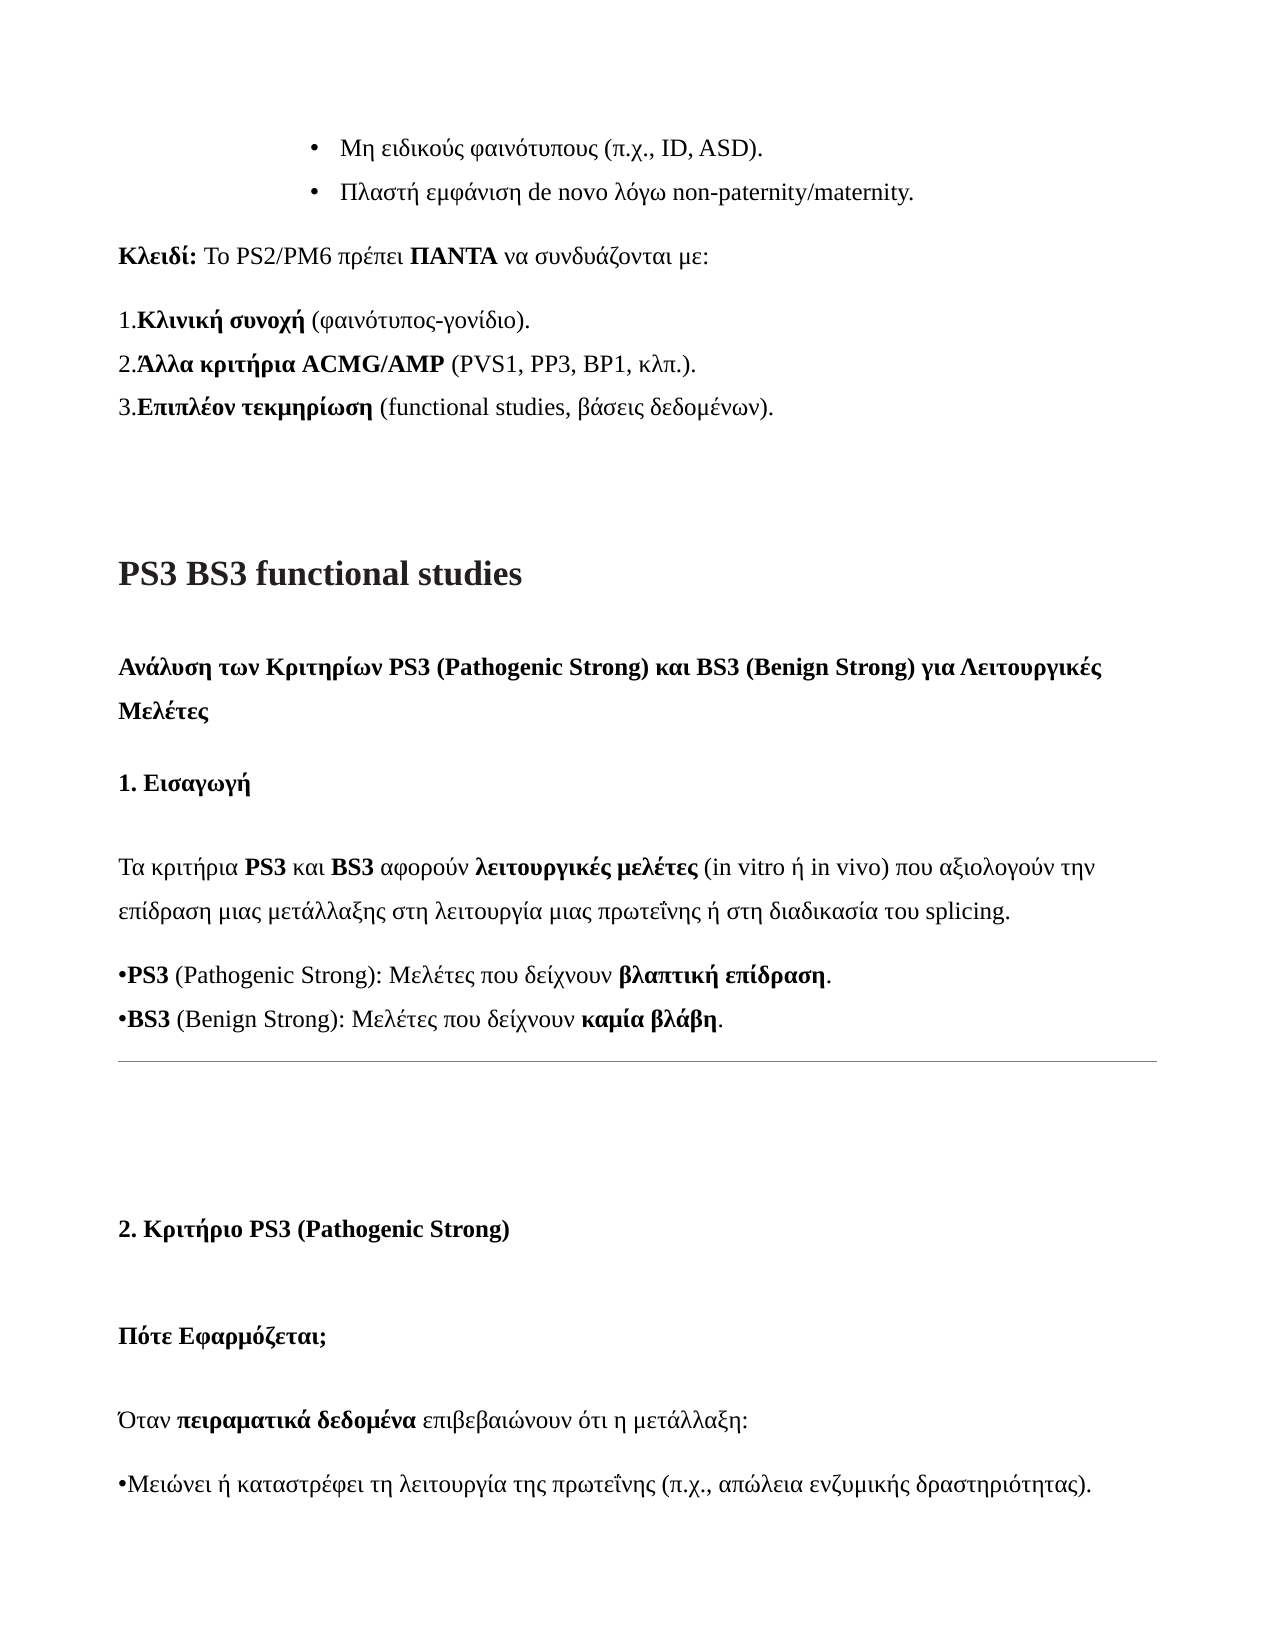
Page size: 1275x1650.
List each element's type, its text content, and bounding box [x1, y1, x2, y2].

subtitle Ανάλυση των Κριτηρίων PS3 (Pathogenic Strong) και BS3 (Benign Strong) για Λειτουργικές Μελέτες [118, 637, 1157, 724]
list Μη ειδικούς φαινότυπους (π.χ., ID, ASD). [310, 118, 1157, 162]
list Επιπλέον τεκμηρίωση (functional studies, βάσεις δεδομένων). [118, 377, 1157, 421]
subtitle 2. Κριτήριο PS3 (Pathogenic Strong) [118, 1214, 1157, 1243]
list Μειώνει ή καταστρέφει τη λειτουργία της πρωτεΐνης (π.χ., απώλεια ενζυμικής δραστηριότητας). [118, 1454, 1157, 1498]
text Τα κριτήρια PS3 και BS3 αφορούν λειτουργικές μελέτες (in vitro ή in vivo) που αξιολογούν την επίδραση μιας μετάλλαξης στη λειτουργία μιας πρωτεΐνης ή στη διαδικασία του splicing. [118, 837, 1157, 924]
subtitle 1. Εισαγωγή [118, 753, 1157, 796]
text Κλειδί: Το PS2/PM6 πρέπει ΠΑΝΤΑ να συνδυάζονται με: [118, 226, 1157, 270]
list PS3 (Pathogenic Strong): Μελέτες που δείχνουν βλαπτική επίδραση. [118, 945, 1157, 989]
list Κλινική συνοχή (φαινότυπος-γονίδιο). [118, 290, 1157, 334]
list BS3 (Benign Strong): Μελέτες που δείχνουν καμία βλάβη. [118, 989, 1157, 1032]
list Άλλα κριτήρια ACMG/AMP (PVS1, PP3, BP1, κλπ.). [118, 334, 1157, 377]
text Όταν πειραματικά δεδομένα επιβεβαιώνουν ότι η μετάλλαξη: [118, 1390, 1157, 1434]
subtitle Πότε Εφαρμόζεται; [118, 1306, 1157, 1350]
list Πλαστή εμφάνιση de novo λόγω non-paternity/maternity. [310, 162, 1157, 206]
text PS3 BS3 functional studies [118, 552, 1157, 593]
